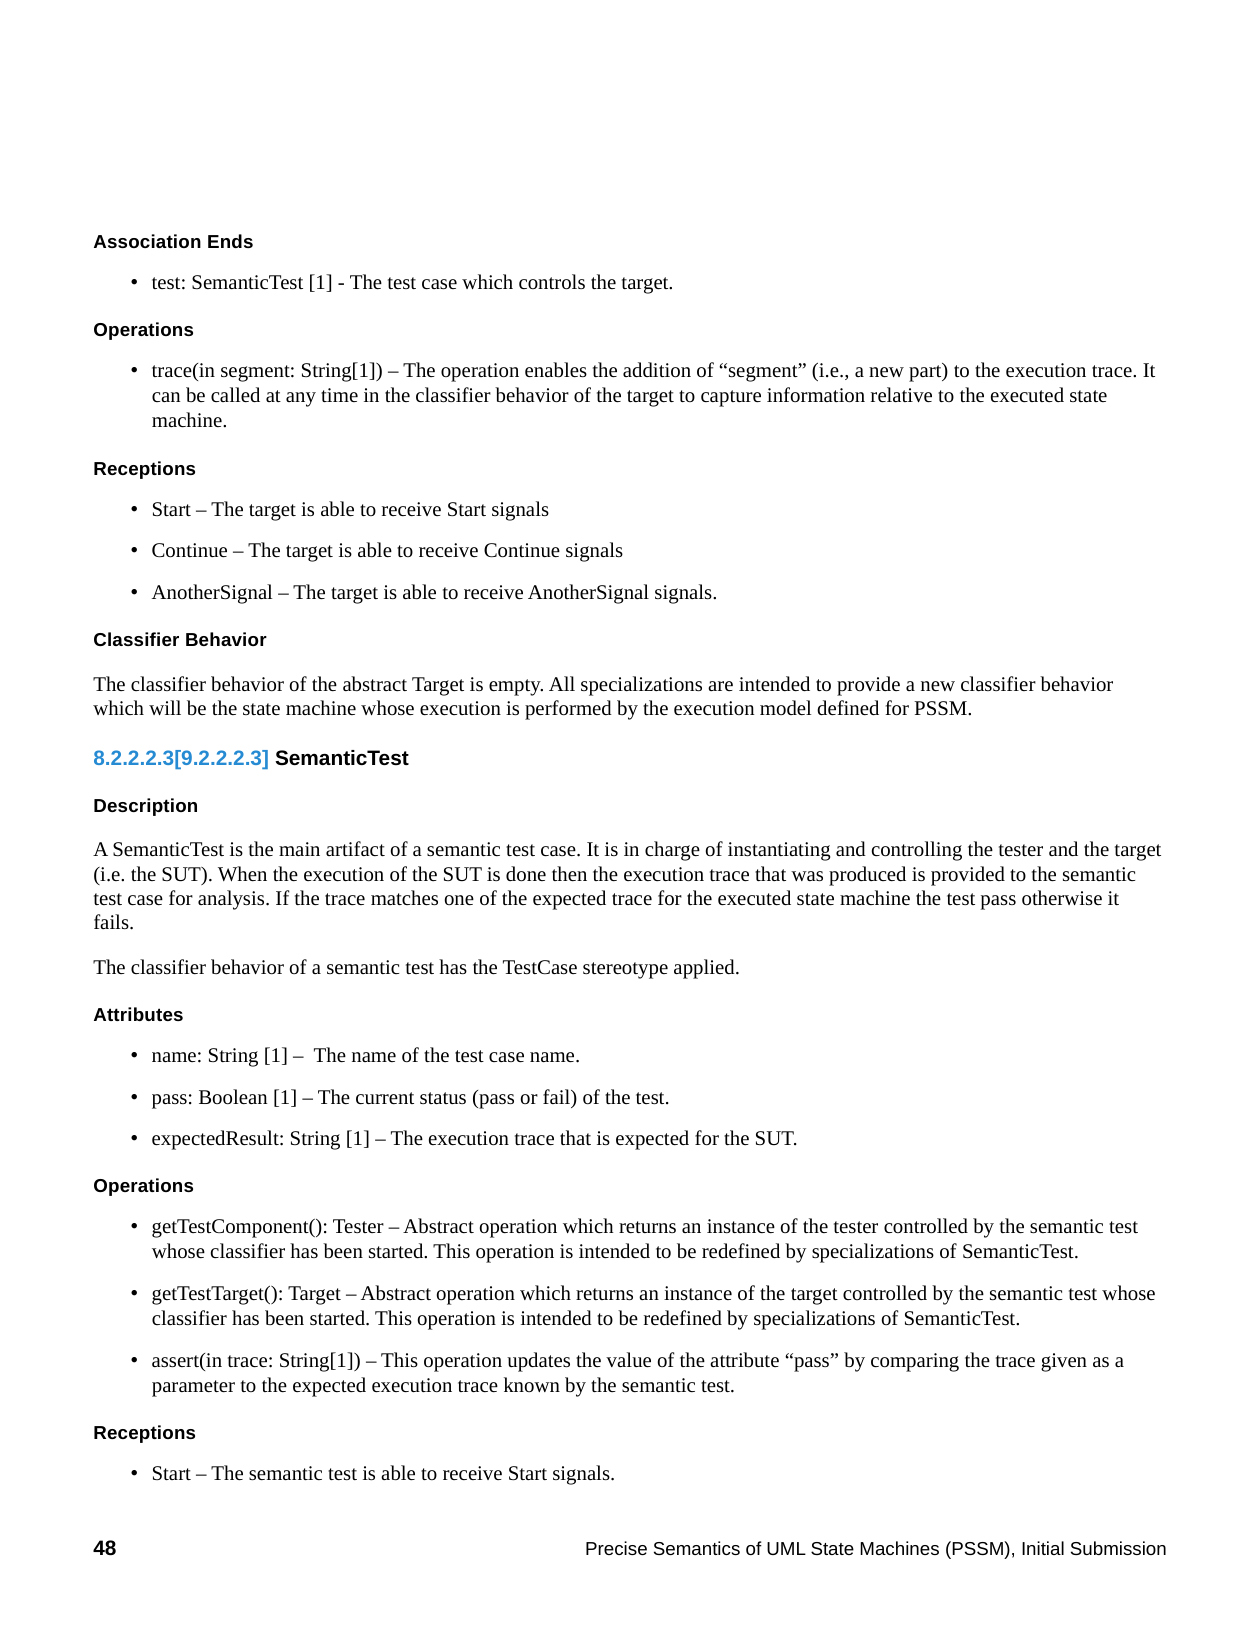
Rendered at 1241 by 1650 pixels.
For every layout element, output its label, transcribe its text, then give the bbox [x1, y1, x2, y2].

subtitle Description [93, 795, 1164, 816]
text The classifier behavior of a semantic test has the TestCase stereotype applied. [93, 955, 1164, 979]
text A SemanticTest is the main artifact of a semantic test case. It is in charge of instantiating and controlling the tester and the target (i.e. the SUT). When the execution of the SUT is done then the execution trace that was produced is provided to the semantic test case for analysis. If the trace matches one of the expected trace for the executed state machine the test pass otherwise it fails. [93, 837, 1164, 934]
list AnotherSignal – The target is able to receive AnotherSignal signals. [131, 579, 1164, 604]
subtitle Attributes [93, 1004, 1164, 1025]
list Start – The semantic test is able to receive Start signals. [131, 1460, 1164, 1485]
list test: SemanticTest [1] - The test case which controls the target. [131, 269, 1164, 294]
text The classifier behavior of the abstract Target is empty. All specializations are intended to provide a new classifier behavior which will be the state machine whose execution is performed by the execution model defined for PSSM. [93, 672, 1164, 720]
list Start – The target is able to receive Start signals [131, 496, 1164, 521]
list name: String [1] – The name of the test case name. [131, 1042, 1164, 1067]
subtitle Classifier Behavior [93, 629, 1164, 651]
subtitle Operations [93, 1175, 1164, 1197]
list expectedResult: String [1] – The execution trace that is expected for the SUT. [131, 1125, 1164, 1150]
subtitle Operations [93, 319, 1164, 341]
list getTestTarget(): Target – Abstract operation which returns an instance of the target controlled by the semantic test whose classifier has been started. This operation is intended to be redefined by specializations of SemanticTest. [131, 1280, 1164, 1330]
list getTestComponent(): Tester – Abstract operation which returns an instance of the tester controlled by the semantic test whose classifier has been started. This operation is intended to be redefined by specializations of SemanticTest. [131, 1213, 1164, 1263]
subtitle Receptions [93, 1422, 1164, 1443]
list trace(in segment: String[1]) – The operation enables the addition of “segment” (i.e., a new part) to the execution trace. It can be called at any time in the classifier behavior of the target to capture information relative to the executed state machine. [131, 357, 1164, 432]
subtitle Receptions [93, 457, 1164, 479]
list pass: Boolean [1] – The current status (pass or fail) of the test. [131, 1084, 1164, 1109]
subtitle SemanticTest [93, 745, 1164, 770]
list assert(in trace: String[1]) – This operation updates the value of the attribute “pass” by comparing the trace given as a parameter to the expected execution trace known by the semantic test. [131, 1347, 1164, 1397]
list Continue – The target is able to receive Continue signals [131, 537, 1164, 562]
subtitle Association Ends [93, 231, 1164, 253]
